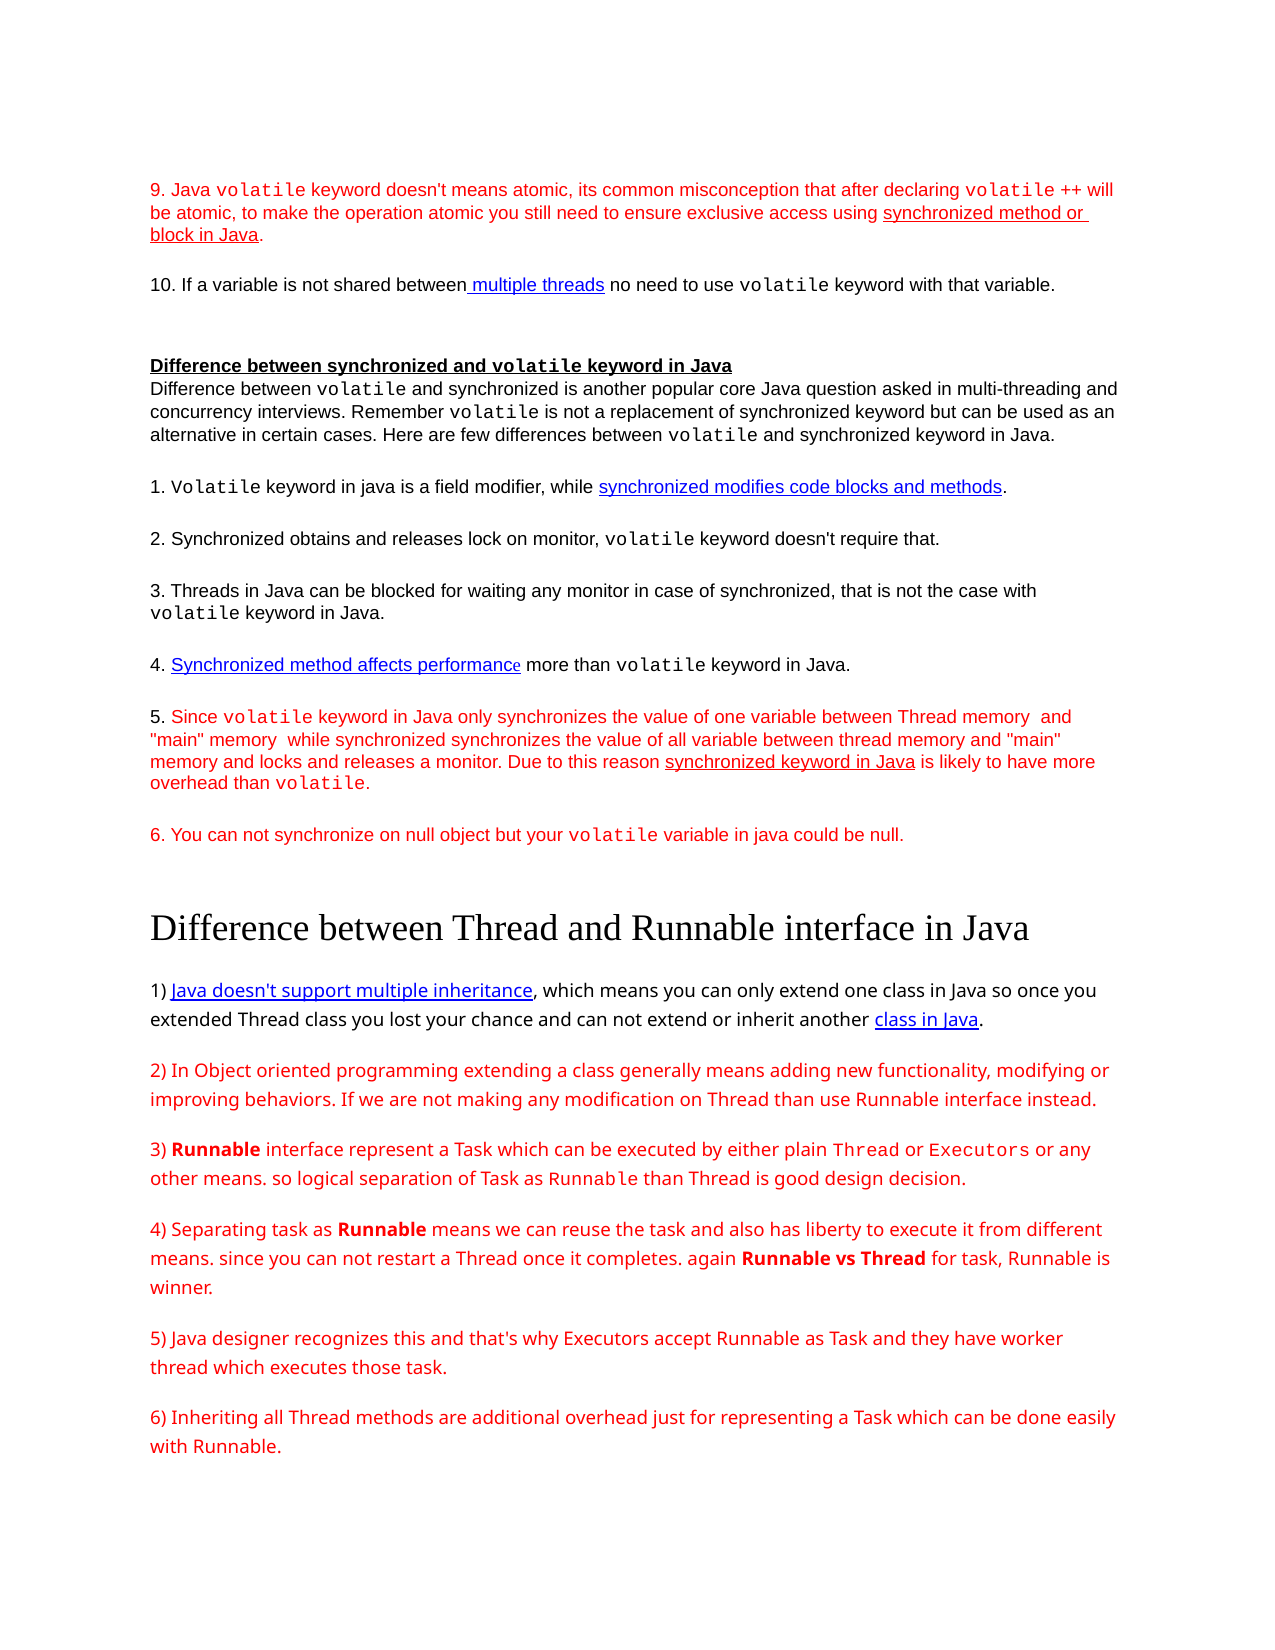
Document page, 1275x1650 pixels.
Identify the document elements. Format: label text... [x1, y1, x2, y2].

text 2) In Object oriented programming extending a class generally means adding new functionality, modifying or improving behaviors. If we are not making any modification on Thread than use Runnable interface instead. [150, 1057, 1125, 1112]
text 9. Java volatile keyword doesn't means atomic, its common misconception that after declaring volatile ++ will be atomic, to make the operation atomic you still need to ensure exclusive access using synchronized method or block in Java. [150, 179, 1125, 245]
text Difference between synchronized and volatile keyword in Java [150, 354, 1125, 378]
text 4) Separating task as Runnable means we can reuse the task and also has liberty to execute it from different means. since you can not restart a Thread once it completes. again Runnable vs Thread for task, Runnable is winner. [150, 1216, 1125, 1300]
text 10. If a variable is not shared between multiple threads no need to use volatile keyword with that variable. [150, 274, 1125, 297]
text 5) Java designer recognizes this and that's why Executors accept Runnable as Task and they have worker thread which executes those task. [150, 1325, 1125, 1379]
text 2. Synchronized obtains and releases lock on monitor, volatile keyword doesn't require that. [150, 528, 1125, 551]
text 1. Volatile keyword in java is a field modifier, while synchronized modifies code blocks and methods. [150, 476, 1125, 499]
text 4. Synchronized method affects performance more than volatile keyword in Java. [150, 654, 1125, 677]
text 6) Inheriting all Thread methods are additional overhead just for representing a Task which can be done easily with Runnable. [150, 1404, 1125, 1459]
text 1) Java doesn't support multiple inheritance, which means you can only extend one class in Java so once you extended Thread class you lost your chance and can not extend or inherit another class in Java. [150, 977, 1125, 1032]
text 3) Runnable interface represent a Task which can be executed by either plain Thread or Executors or any other means. so logical separation of Task as Runnable than Thread is good design decision. [150, 1136, 1125, 1191]
text 3. Threads in Java can be blocked for waiting any monitor in case of synchronized, that is not the case with volatile keyword in Java. [150, 580, 1125, 625]
text Difference between volatile and synchronized is another popular core Java question asked in multi-threading and concurrency interviews. Remember volatile is not a replacement of synchronized keyword but can be used as an alternative in certain cases. Here are few differences between volatile and synchronized keyword in Java. [150, 378, 1125, 447]
text 6. You can not synchronize on null object but your volatile variable in java could be null. [150, 824, 1125, 847]
subtitle Difference between Thread and Runnable interface in Java [150, 905, 1125, 948]
text 5. Since volatile keyword in Java only synchronizes the value of one variable between Thread memory and "main" memory while synchronized synchronizes the value of all variable between thread memory and "main" memory and locks and releases a monitor. Due to this reason synchronized keyword in Java is likely to have more overhead than volatile. [150, 706, 1125, 795]
